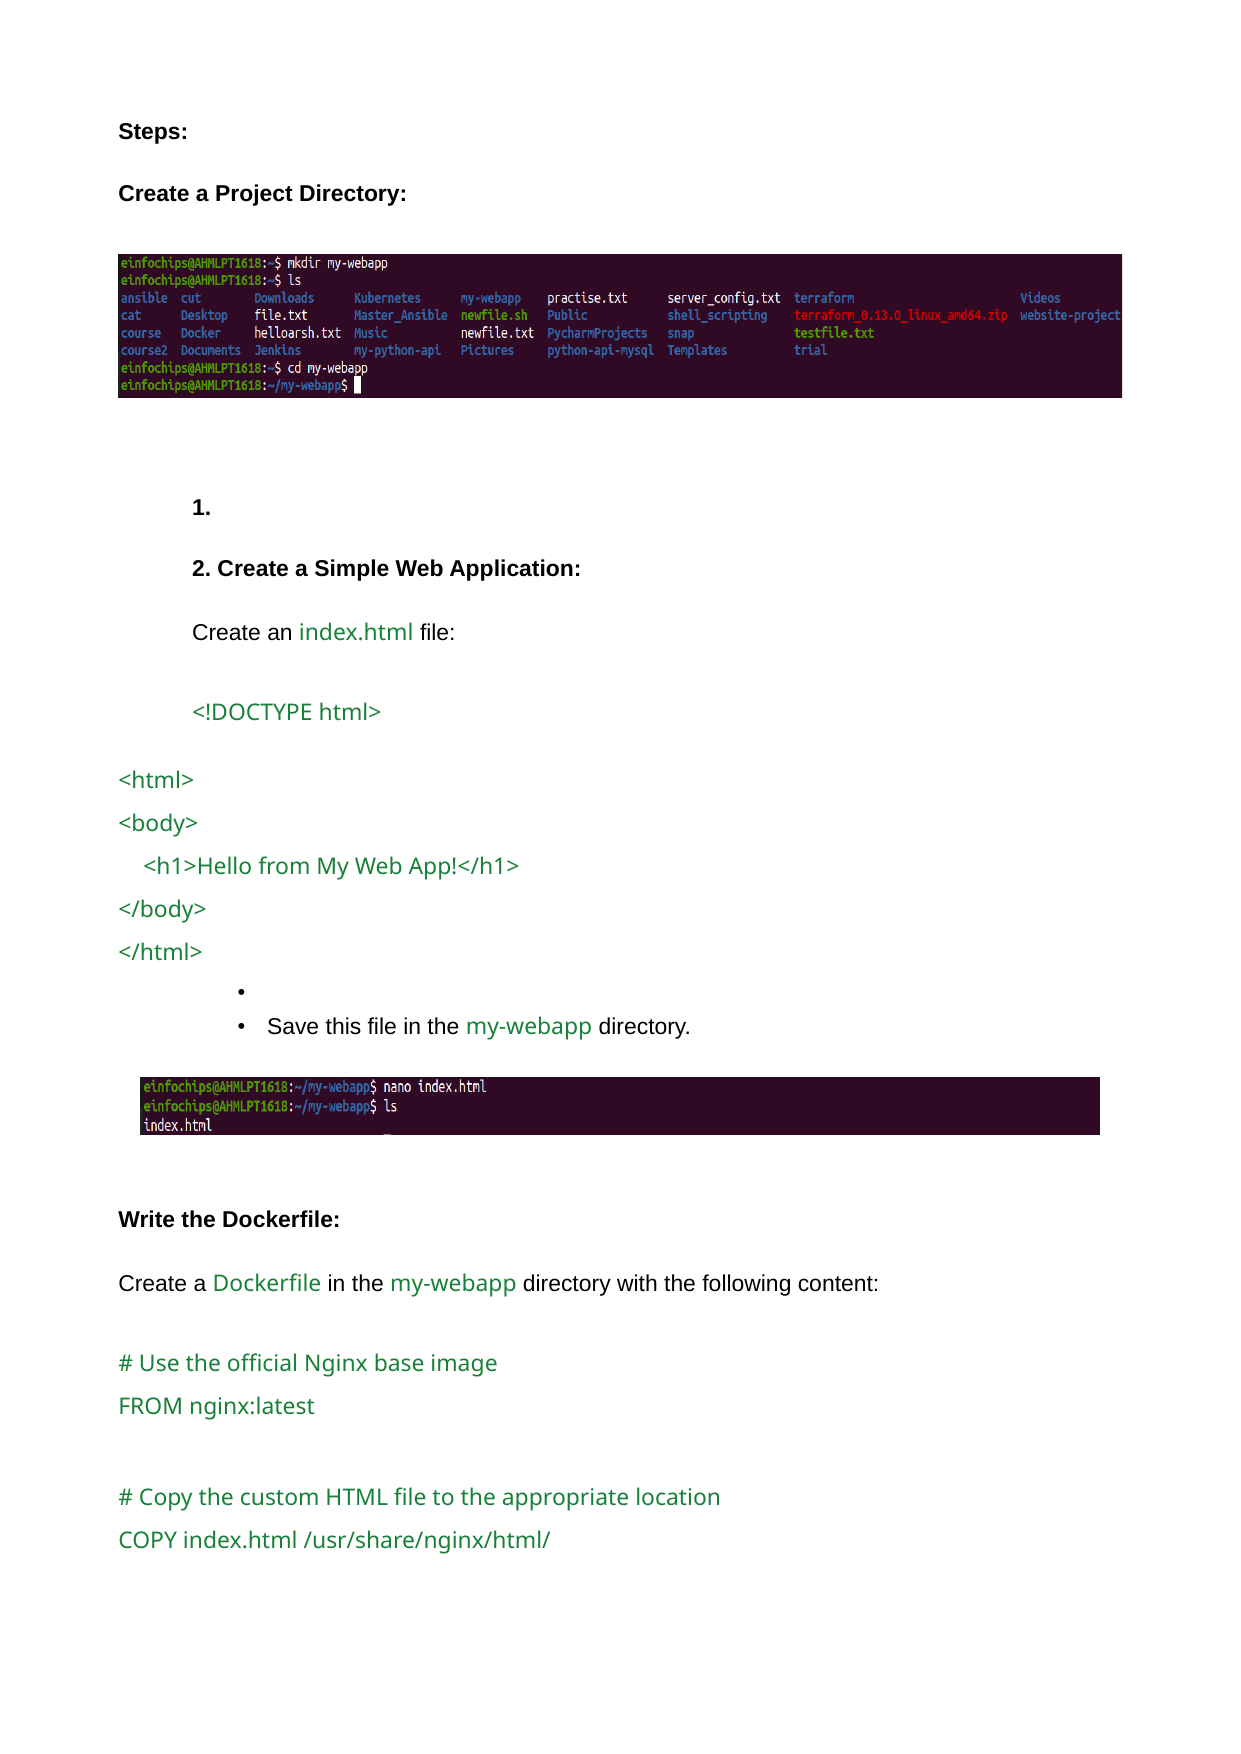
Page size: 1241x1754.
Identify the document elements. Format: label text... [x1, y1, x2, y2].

list Save this file in the my-webapp directory. [237, 1009, 1122, 1041]
text # Copy the custom HTML file to the appropriate location [118, 1481, 1122, 1512]
picture [140, 1077, 1100, 1135]
text </html> [118, 936, 1122, 967]
text <body> [118, 807, 1122, 838]
text Create a Project Directory: [118, 179, 1122, 236]
text </body> [118, 893, 1122, 924]
text <h1>Hello from My Web App!</h1> [118, 850, 1122, 881]
text FROM nginx:latest [118, 1390, 1122, 1421]
picture [118, 254, 1123, 398]
text COPY index.html /usr/share/nginx/html/ [118, 1524, 1122, 1555]
list 1. [162, 493, 1122, 520]
list Create an index.html file: <!DOCTYPE html> [162, 616, 1122, 727]
text Steps: [118, 118, 1122, 144]
text Create a Dockerfile in the my-webapp directory with the following content: # Use the official Nginx base image [118, 1267, 1122, 1378]
list 2. Create a Simple Web Application: [162, 555, 1122, 581]
text <html> [118, 764, 1122, 795]
text Write the Dockerfile: [118, 1206, 1122, 1232]
